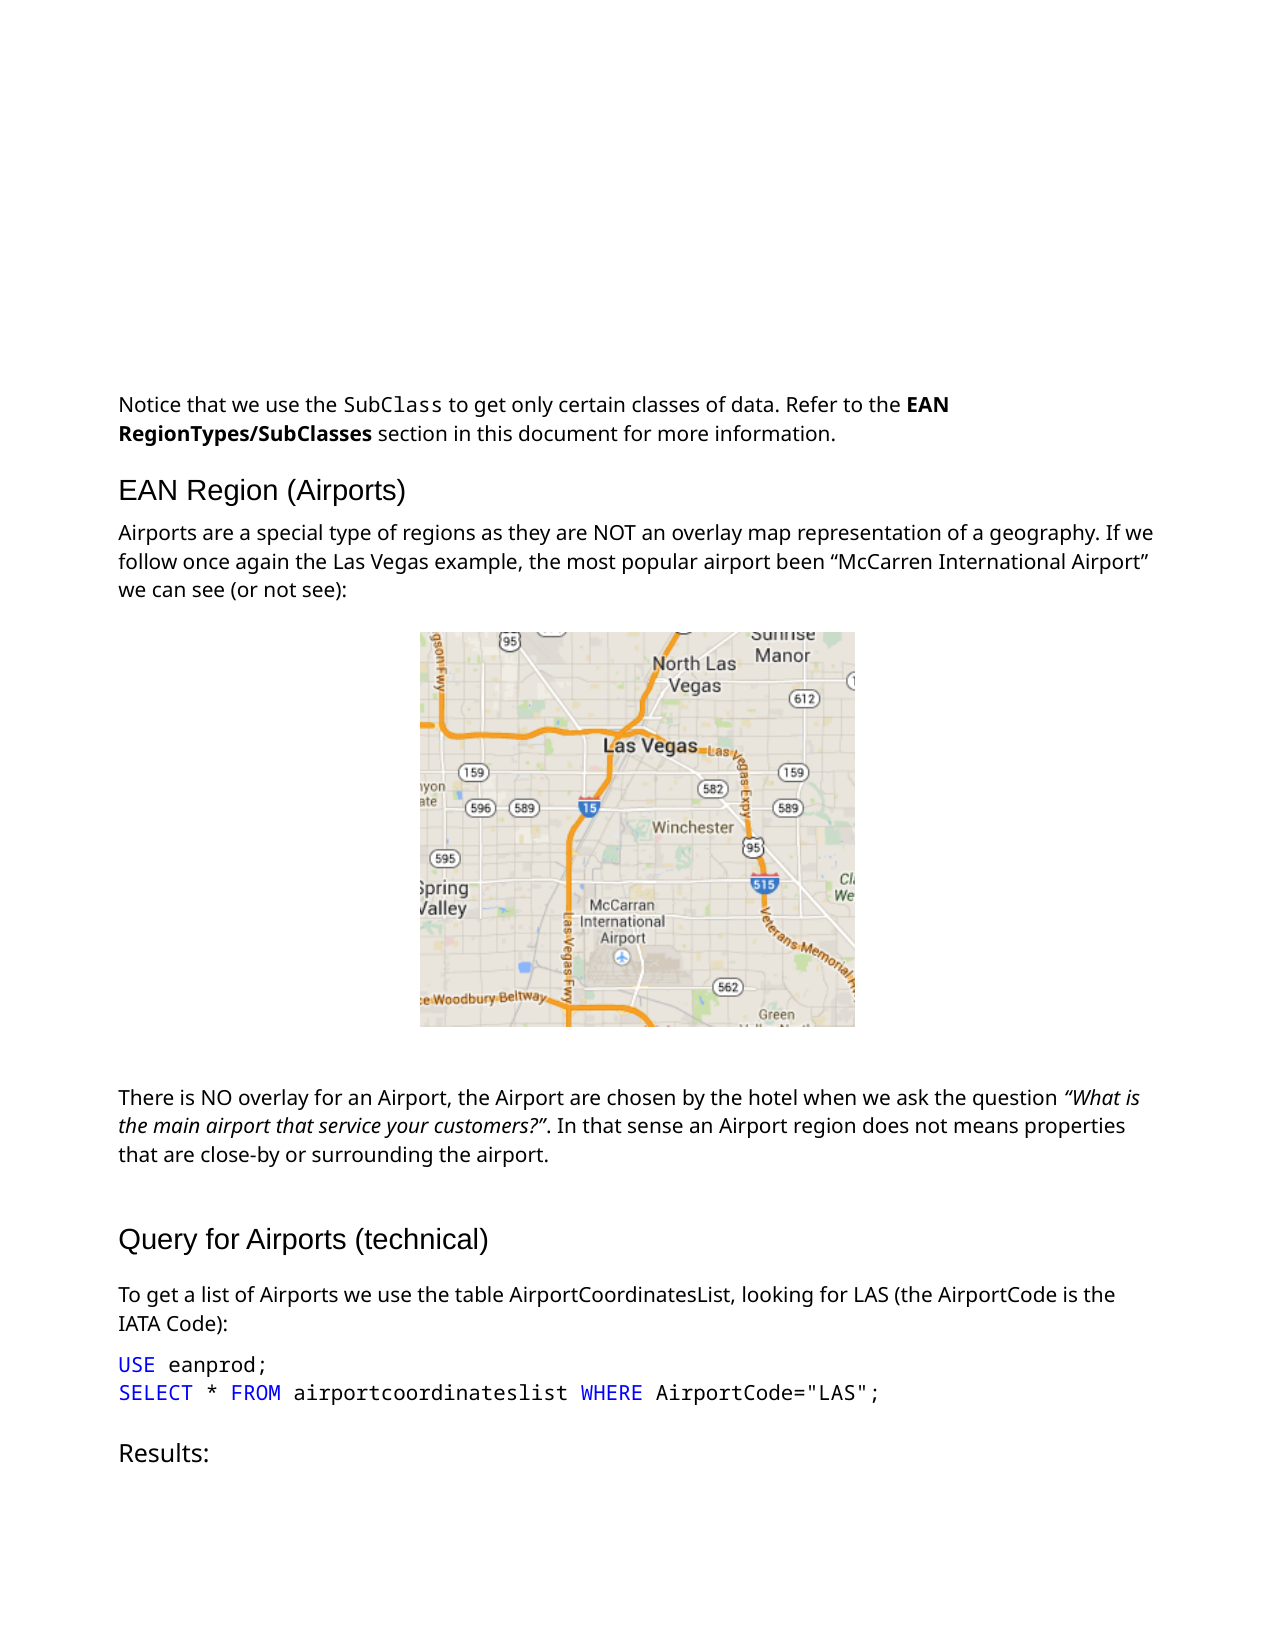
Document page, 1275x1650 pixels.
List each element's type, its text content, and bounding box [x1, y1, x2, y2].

subtitle To get a list of Airports we use the table AirportCoordinatesList, looking for LAS (the AirportCode is the IATA Code): [118, 1280, 1157, 1337]
text Airports are a special type of regions as they are NOT an overlay map representation of a geography. If we follow once again the Las Vegas example, the most popular airport been “McCarren International Airport” we can see (or not see): [118, 518, 1157, 604]
picture [420, 632, 855, 1027]
text USE eanprod; [118, 1350, 1157, 1378]
text There is NO overlay for an Airport, the Airport are chosen by the hotel when we ask the question “What is the main airport that service your customers?”. In that sense an Airport region does not means properties that are close-by or surrounding the airport. [118, 1083, 1157, 1168]
text SELECT * FROM airportcoordinateslist WHERE AirportCode="LAS"; [118, 1378, 1157, 1407]
text Notice that we use the SubClass to get only certain classes of data. Refer to the EAN RegionTypes/SubClasses section in this document for more information. [118, 391, 1157, 447]
text Results: [118, 1435, 1157, 1469]
subtitle EAN Region (Airports) [118, 472, 1157, 506]
subtitle Query for Airports (technical) [118, 1222, 1157, 1255]
